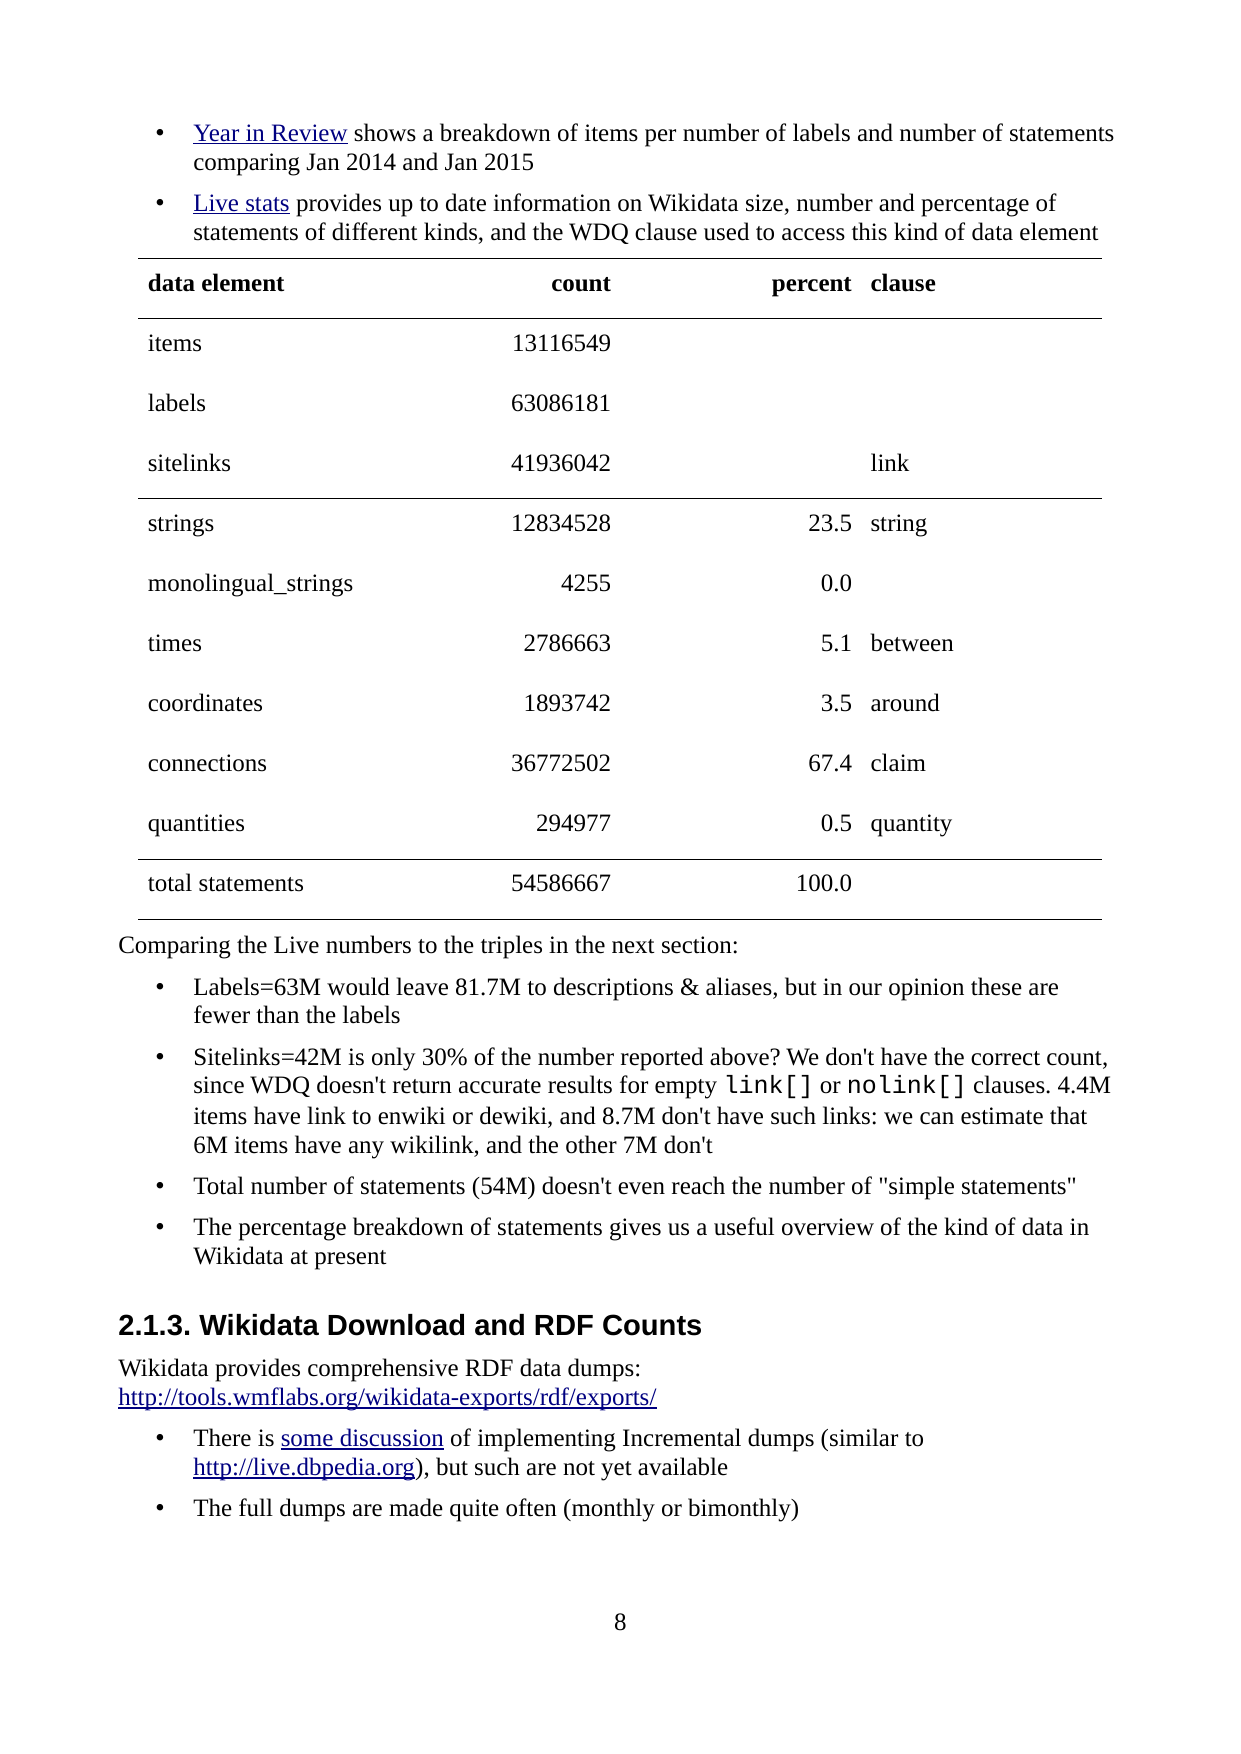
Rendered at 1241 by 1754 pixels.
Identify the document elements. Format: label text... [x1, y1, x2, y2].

table_cell 100.0 [620, 860, 861, 918]
list There is some discussion of implementing Incremental dumps (similar to http://live.dbpedia.org), but such are not yet available [156, 1423, 1122, 1481]
table_cell total statements [138, 860, 379, 918]
table_header count [379, 259, 620, 318]
table_cell 41936042 [379, 438, 620, 498]
table_cell claim [861, 739, 1102, 798]
table_cell coordinates [138, 679, 379, 738]
list Year in Review shows a breakdown of items per number of labels and number of statements comparing Jan 2014 and Jan 2015 [156, 118, 1122, 176]
table_cell 36772502 [379, 739, 620, 798]
table_cell strings [138, 499, 379, 558]
table_cell 0.0 [620, 559, 861, 618]
table_cell [861, 860, 1102, 918]
table_cell monolingual_strings [138, 559, 379, 618]
list Total number of statements (54M) doesn't even reach the number of "simple statements" [156, 1171, 1122, 1200]
table_cell connections [138, 739, 379, 798]
table_cell items [138, 319, 379, 378]
table_cell around [861, 679, 1102, 738]
table_cell labels [138, 378, 379, 438]
table_cell 54586667 [379, 860, 620, 918]
table_header percent [620, 259, 861, 318]
table_cell 5.1 [620, 619, 861, 678]
table_cell 2786663 [379, 619, 620, 678]
table_cell string [861, 499, 1102, 558]
table_cell 13116549 [379, 319, 620, 378]
table_cell quantities [138, 799, 379, 858]
table_header clause [861, 259, 1102, 318]
table_cell [620, 319, 861, 378]
text Wikidata provides comprehensive RDF data dumps: http://tools.wmflabs.org/wikidata-exports/rdf/exports/ [118, 1353, 1122, 1411]
table_cell [620, 438, 861, 498]
table_cell quantity [861, 799, 1102, 858]
table_cell [861, 559, 1102, 618]
table_cell sitelinks [138, 438, 379, 498]
table_cell 63086181 [379, 378, 620, 438]
table_cell 0.5 [620, 799, 861, 858]
table_cell 67.4 [620, 739, 861, 798]
list The percentage breakdown of statements gives us a useful overview of the kind of data in Wikidata at present [156, 1212, 1122, 1270]
table_cell 12834528 [379, 499, 620, 558]
table_cell 23.5 [620, 499, 861, 558]
table_cell 294977 [379, 799, 620, 858]
table_cell [861, 319, 1102, 378]
text Comparing the Live numbers to the triples in the next section: [118, 930, 1122, 959]
table_cell [620, 378, 861, 438]
table_cell times [138, 619, 379, 678]
table_cell 3.5 [620, 679, 861, 738]
list Labels=63M would leave 81.7M to descriptions & aliases, but in our opinion these are fewer than the labels [156, 972, 1122, 1029]
list Live stats provides up to date information on Wikidata size, number and percentage of statements of different kinds, and the WDQ clause used to access this kind of data element [156, 188, 1122, 246]
list The full dumps are made quite often (monthly or bimonthly) [156, 1493, 1122, 1522]
list Sitelinks=42M is only 30% of the number reported above? We don't have the correct count, since WDQ doesn't return accurate results for empty link[] or nolink[] clauses. 4.4M items have link to enwiki or dewiki, and 8.7M don't have such links: we can estimate that 6M items have any wikilink, and the other 7M don't [156, 1042, 1122, 1159]
table_cell 1893742 [379, 679, 620, 738]
table_cell between [861, 619, 1102, 678]
table_header data element [138, 259, 379, 318]
table_cell link [861, 438, 1102, 498]
table_cell [861, 378, 1102, 438]
table_cell 4255 [379, 559, 620, 618]
subtitle Wikidata Download and RDF Counts [118, 1307, 1122, 1341]
